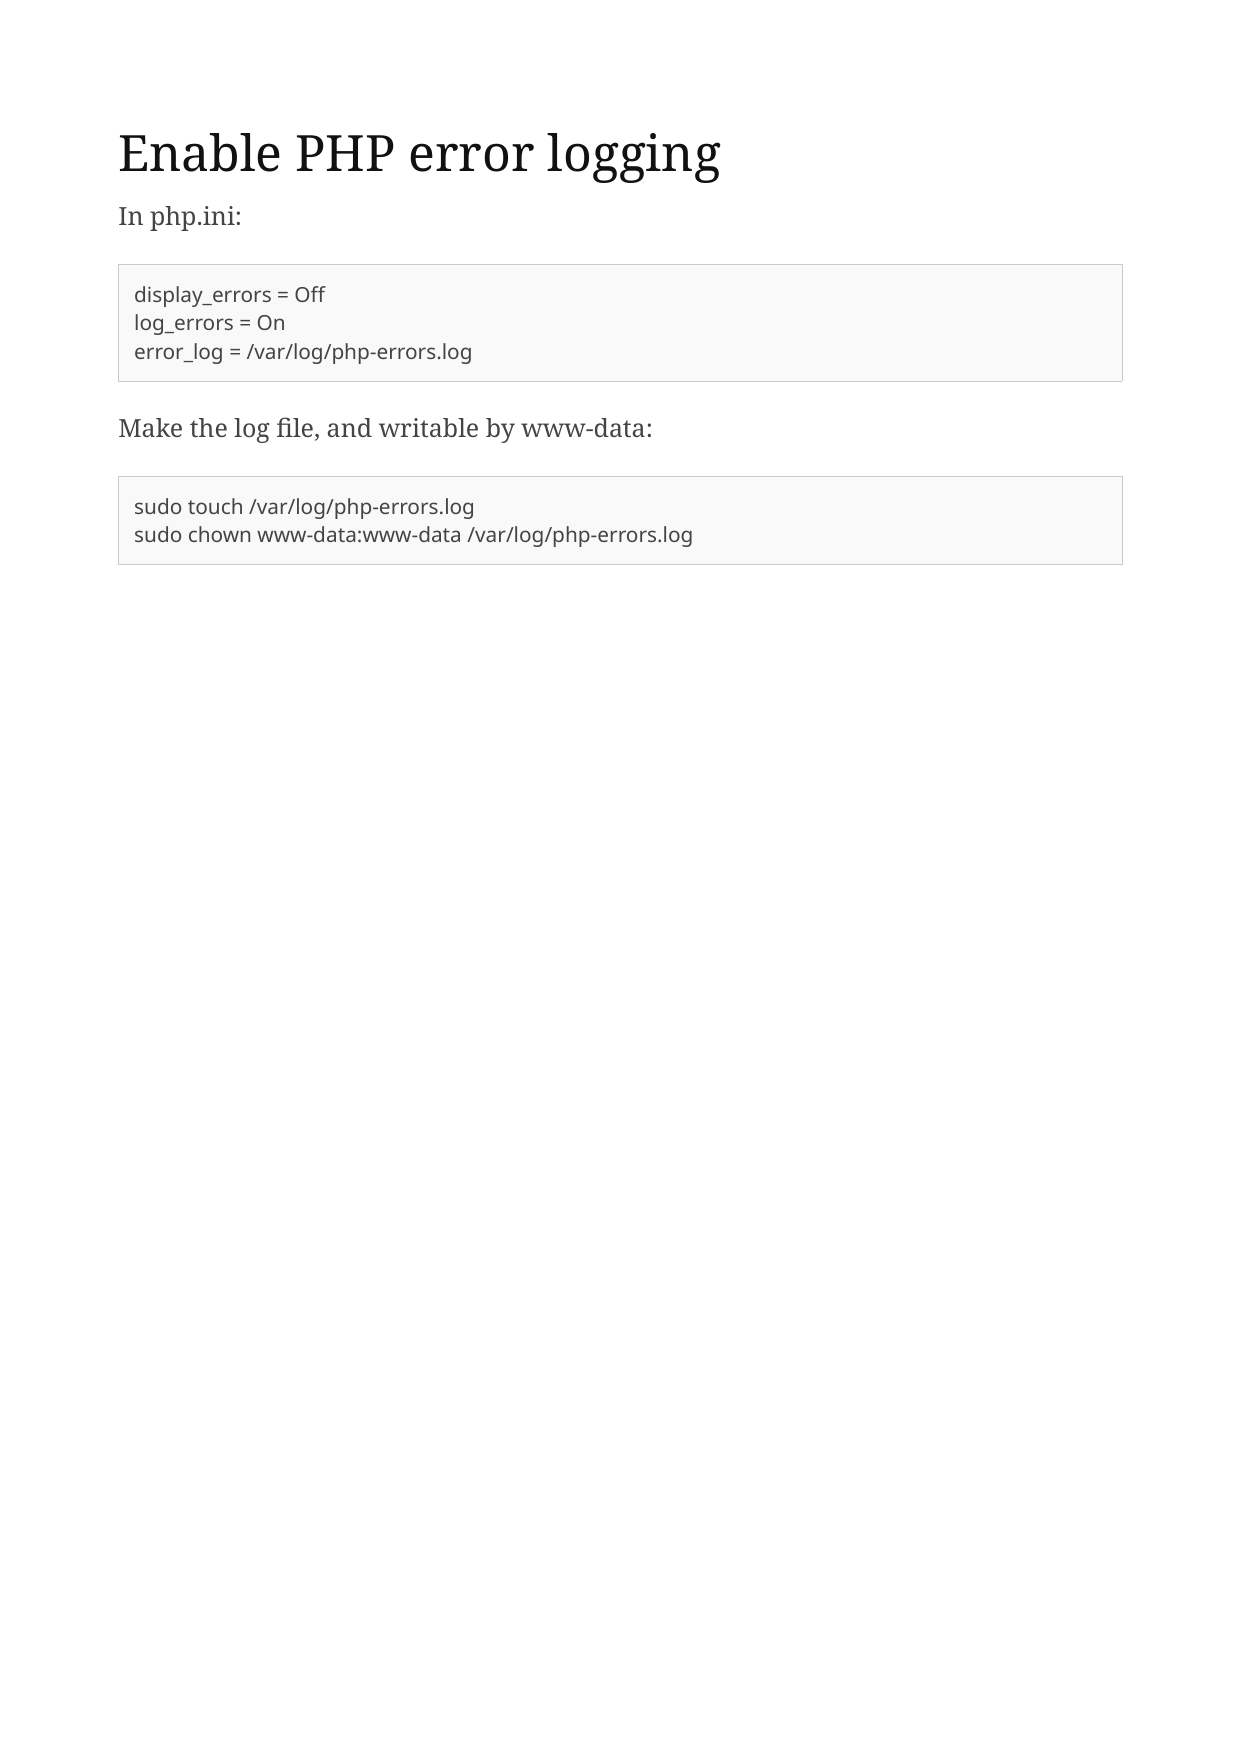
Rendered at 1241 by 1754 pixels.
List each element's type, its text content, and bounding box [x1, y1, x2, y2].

subtitle Enable PHP error logging [118, 118, 1122, 186]
text Make the log file, and writable by www-data: [118, 411, 1122, 445]
text sudo touch /var/log/php-errors.log [119, 477, 1122, 505]
text error_log = /var/log/php-errors.log [119, 321, 1122, 381]
text sudo chown www-data:www-data /var/log/php-errors.log [119, 505, 1122, 564]
text display_errors = Off [119, 265, 1122, 293]
text In php.ini: [118, 199, 1122, 233]
text log_errors = On [119, 293, 1122, 321]
